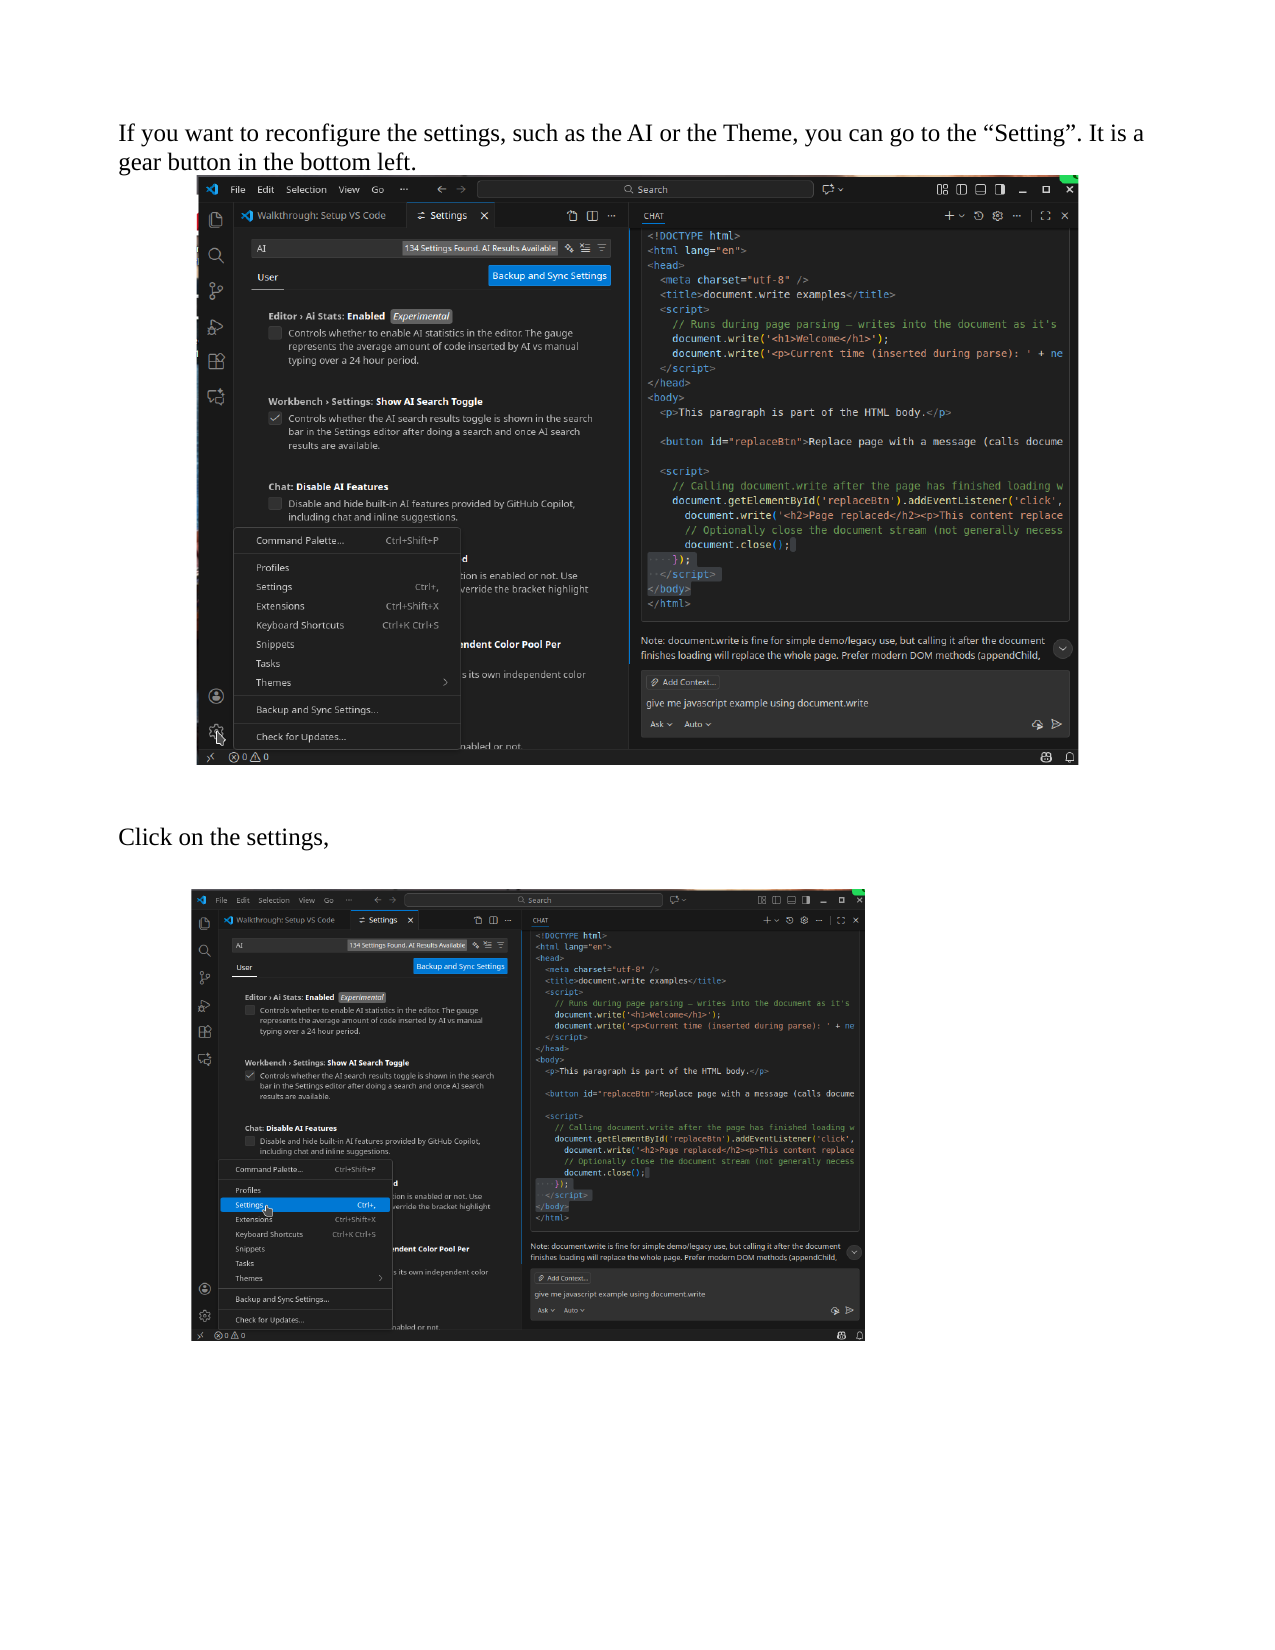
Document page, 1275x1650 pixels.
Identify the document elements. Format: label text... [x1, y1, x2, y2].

picture [196, 175, 1079, 765]
text If you want to reconfigure the settings, such as the AI or the Theme, you can go to the “Setting”. It is a gear button in the bottom left. [118, 118, 1157, 176]
text Click on the settings, [118, 822, 1157, 851]
picture [191, 889, 865, 1341]
